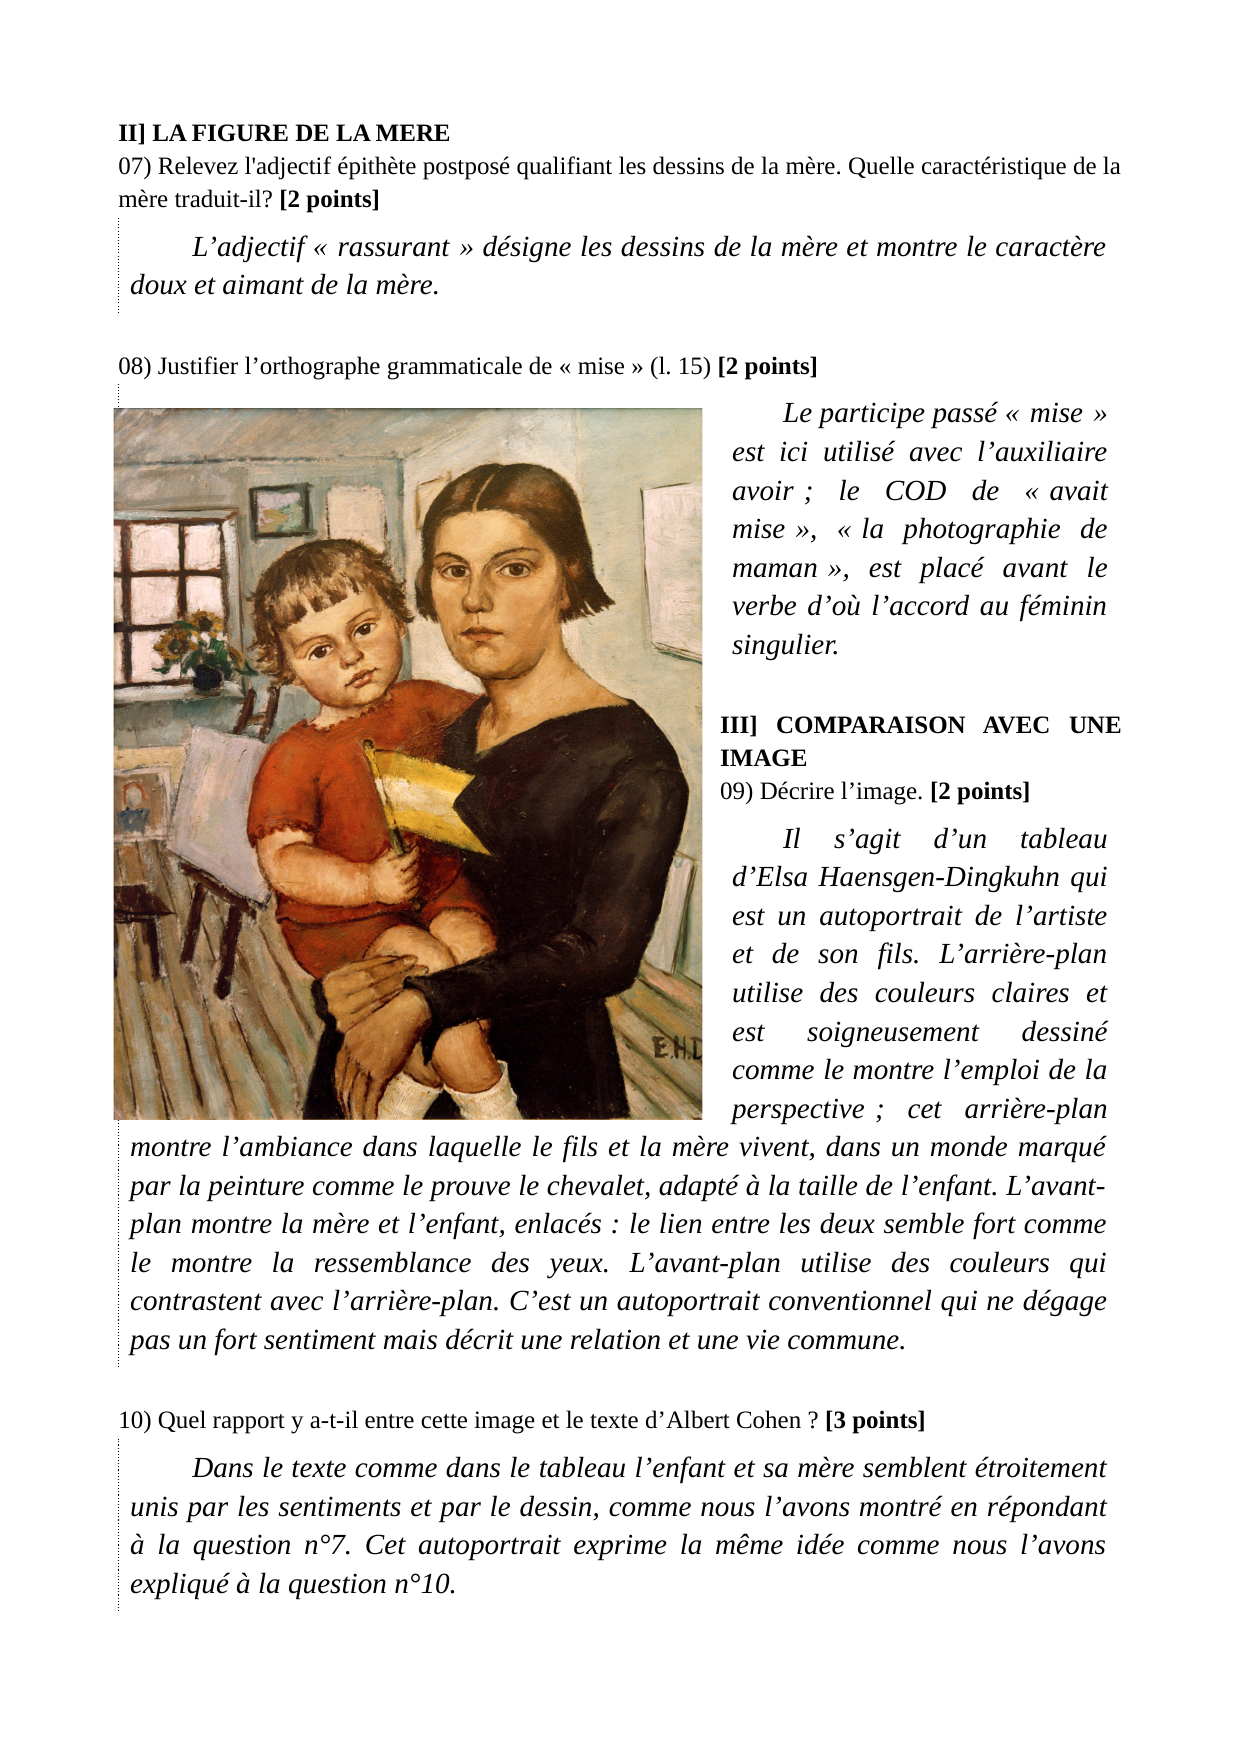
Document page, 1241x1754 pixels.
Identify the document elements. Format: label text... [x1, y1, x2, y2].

text 07) Relevez l'adjectif épithète postposé qualifiant les dessins de la mère. Quelle caractéristique de la mère traduit-il? [2 points] [118, 151, 1122, 213]
text III] COMPARAISON AVEC UNE IMAGE [703, 710, 1122, 772]
text Il s’agit d’un tableau d’Elsa Haensgen-Dingkuhn qui est un autoportrait de l’artiste et de son fils. L’arrière-plan utilise des couleurs claires et est soigneusement dessiné comme le montre l’emploi de la perspective ; cet arrière-plan montre l’ambiance dans laquelle le fils et la mère vivent, dans un monde marqué par la peinture comme le prouve le chevalet, adapté à la taille de l’enfant. L’avant-plan montre la mère et l’enfant, enlacés : le lien entre les deux semble fort comme le montre la ressemblance des yeux. L’avant-plan utilise des couleurs qui contrastent avec l’arrière-plan. C’est un autoportrait conventionnel qui ne dégage pas un fort sentiment mais décrit une relation et une vie commune. [118, 809, 1122, 1367]
text Le participe passé « mise » est ici utilisé avec l’auxiliaire avoir ; le COD de « avait mise », « la photographie de maman », est placé avant le verbe d’où l’accord au féminin singulier. [118, 384, 1122, 672]
text 10) Quel rapport y a-t-il entre cette image et le texte d’Albert Cohen ? [3 points] [118, 1405, 1122, 1434]
text 09) Décrire l’image. [2 points] [703, 776, 1122, 805]
picture [113, 408, 703, 1120]
text L’adjectif « rassurant » désigne les dessins de la mère et montre le caractère doux et aimant de la mère. [118, 217, 1122, 313]
text II] LA FIGURE DE LA MERE [118, 118, 1122, 147]
text Dans le texte comme dans le tableau l’enfant et sa mère semblent étroitement unis par les sentiments et par le dessin, comme nous l’avons montré en répondant à la question n°7. Cet autoportrait exprime la même idée comme nous l’avons expliqué à la question n°10. [118, 1438, 1122, 1611]
text 08) Justifier l’orthographe grammaticale de « mise » (l. 15) [2 points] [118, 351, 1122, 379]
